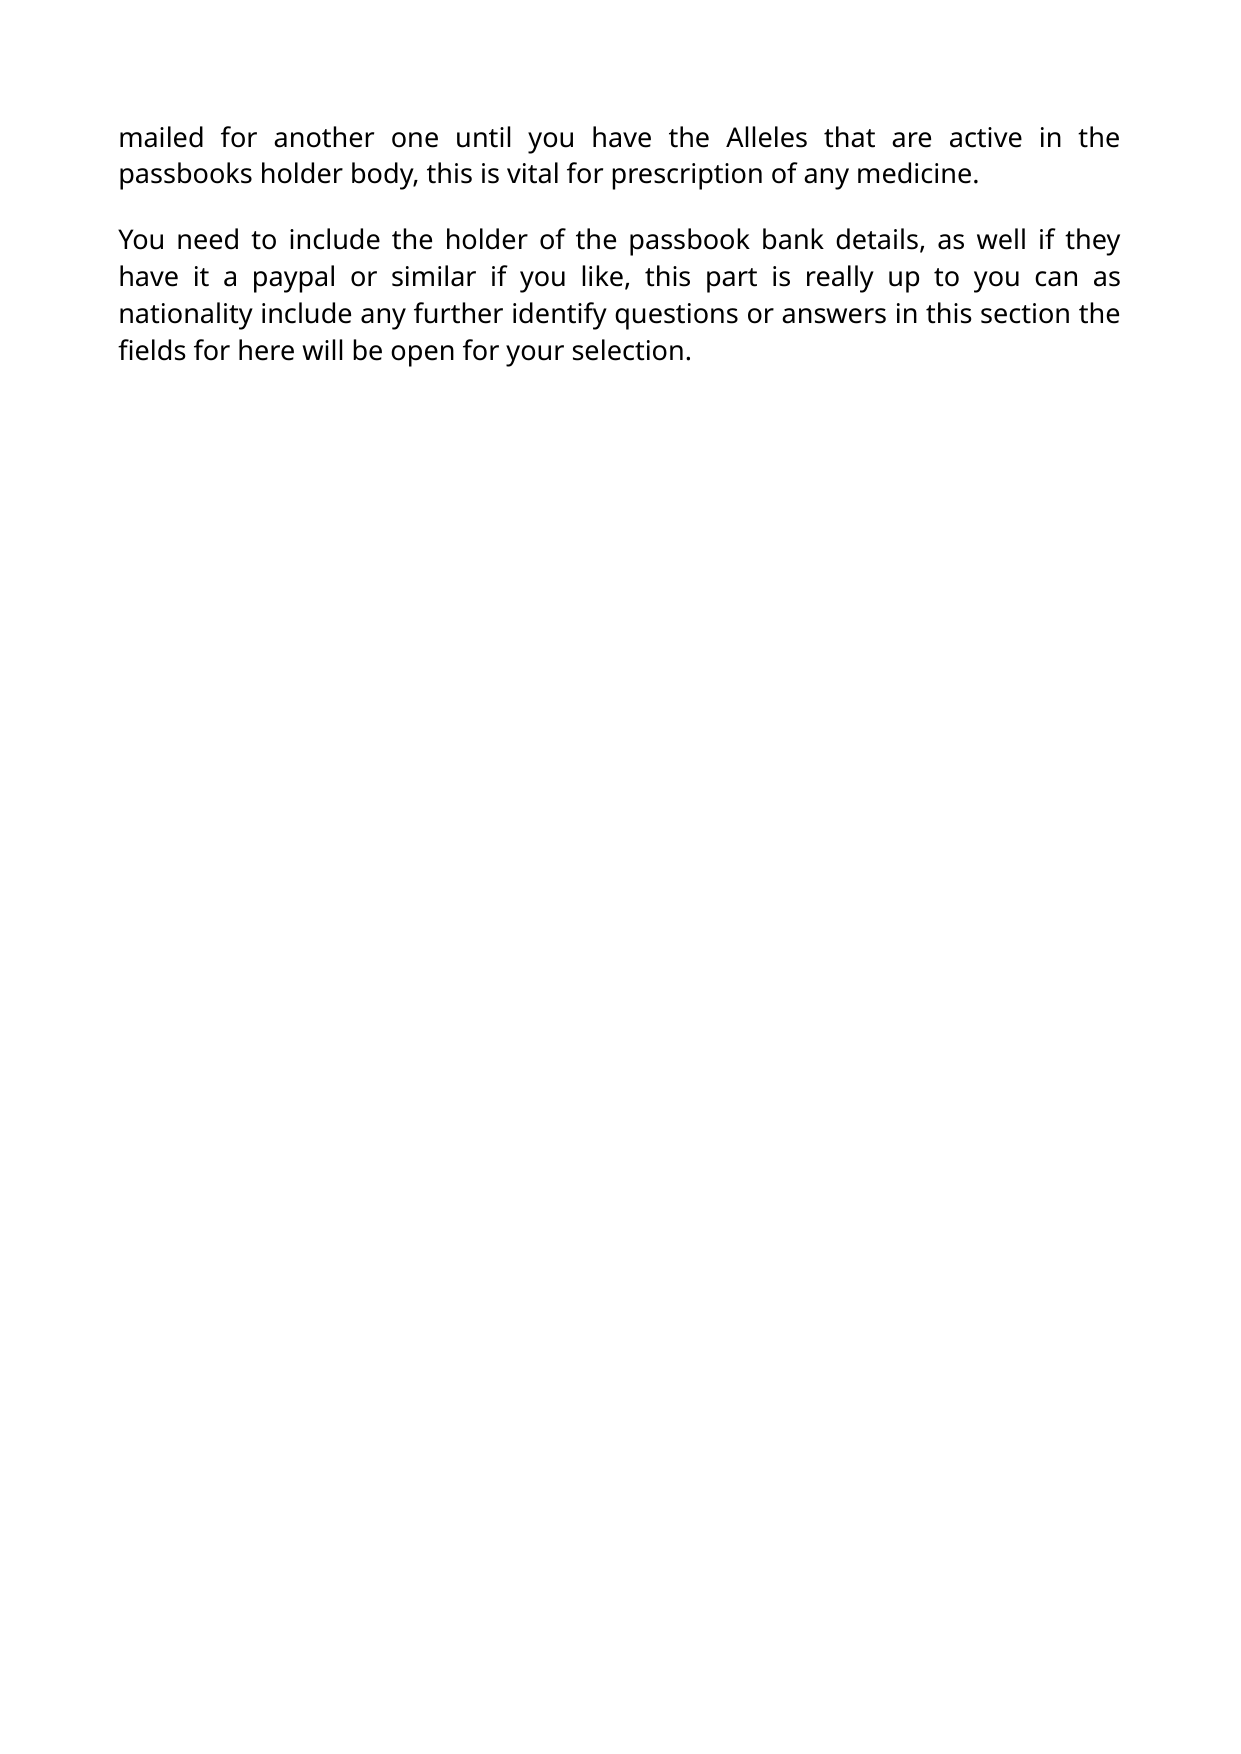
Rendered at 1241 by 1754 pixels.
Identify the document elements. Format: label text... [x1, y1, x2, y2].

text mailed for another one until you have the Alleles that are active in the passbooks holder body, this is vital for prescription of any medicine. [118, 118, 1122, 192]
text You need to include the holder of the passbook bank details, as well if they have it a paypal or similar if you like, this part is really up to you can as nationality include any further identify questions or answers in this section the fields for here will be open for your selection. [118, 221, 1122, 368]
